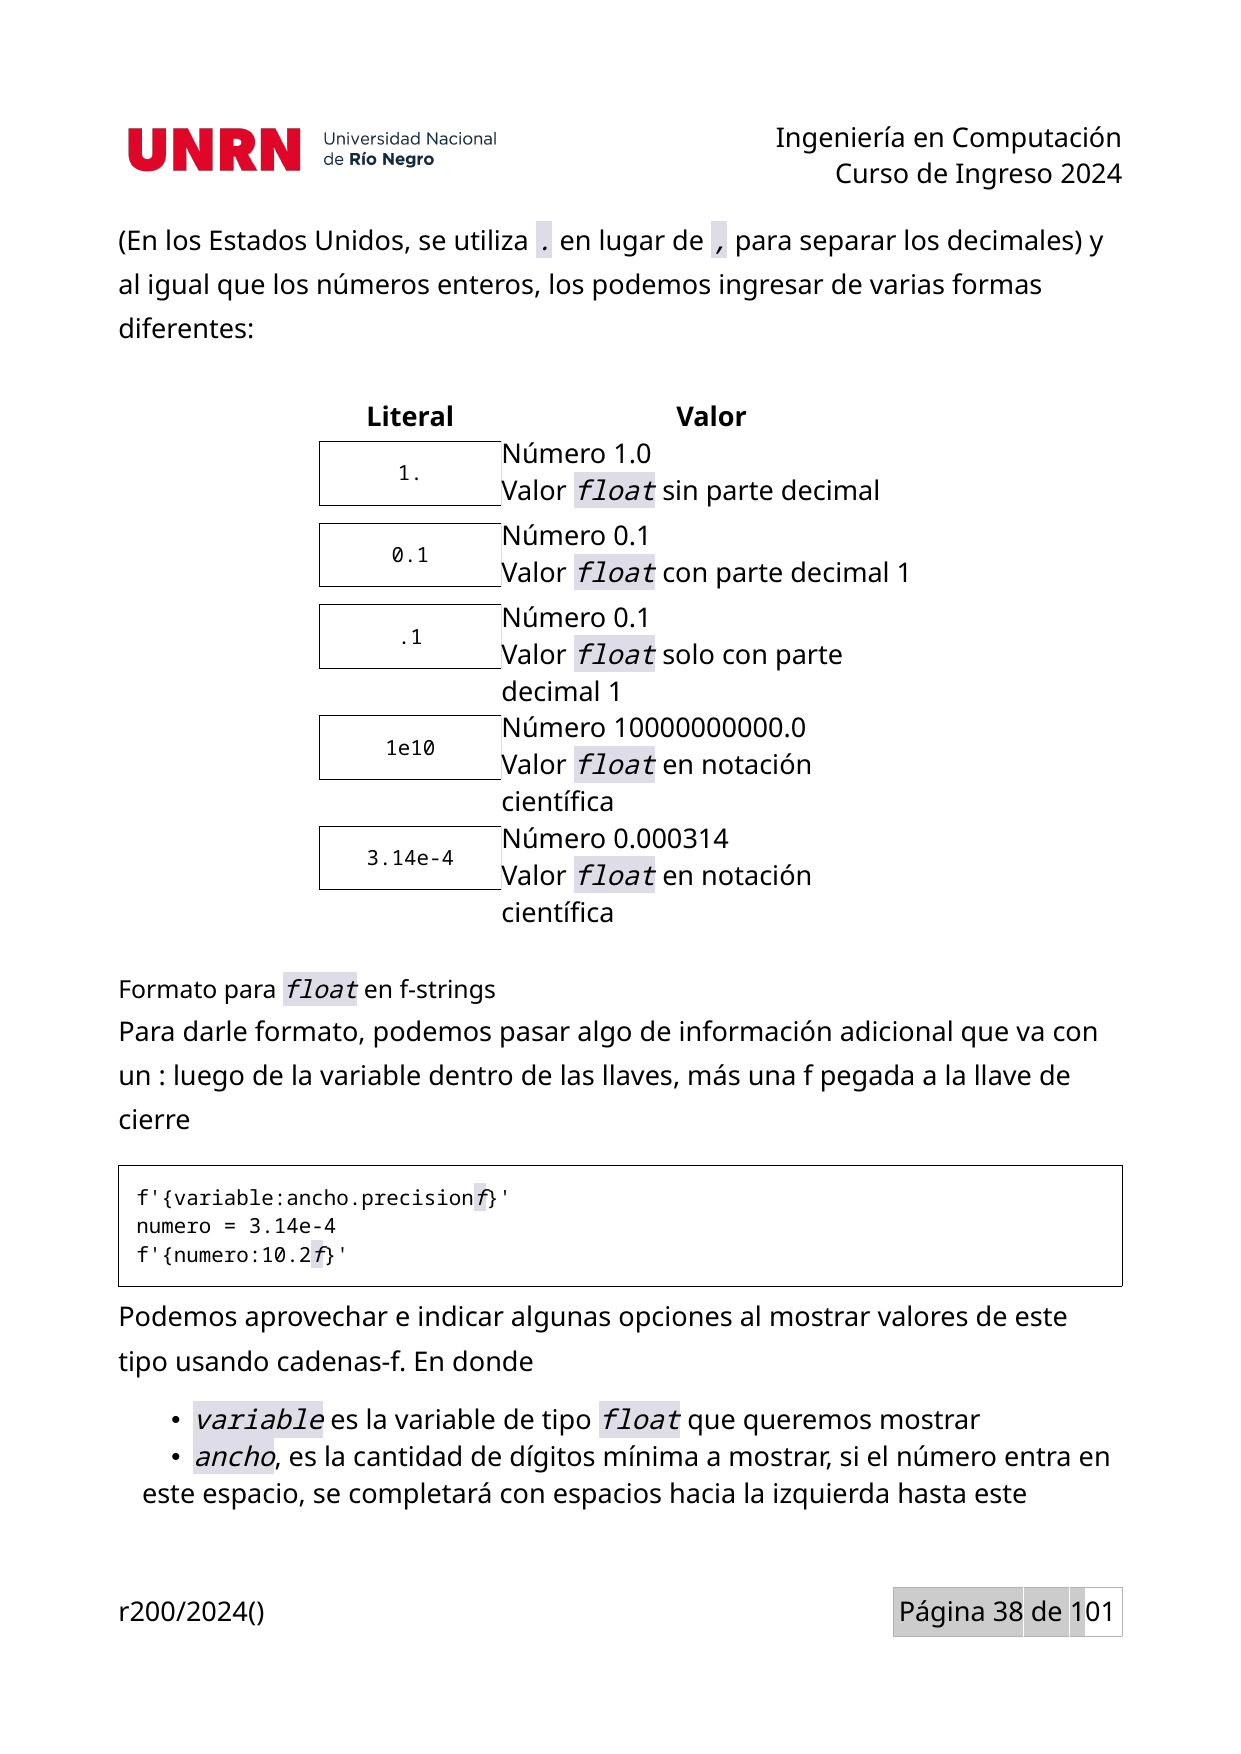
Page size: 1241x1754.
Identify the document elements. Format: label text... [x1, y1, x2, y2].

text f'{numero:10.2f}' [119, 1222, 1122, 1286]
text (En los Estados Unidos, se utiliza . en lugar de , para separar los decimales) y al igual que los números enteros, los podemos ingresar de varias formas diferentes: [118, 221, 1122, 347]
text f'{variable:ancho.precisionf}' [119, 1166, 1122, 1194]
text numero = 3.14e-4 [119, 1194, 1122, 1222]
table_cell Número 1.0 Valor float sin parte decimal [501, 435, 921, 517]
table_header Valor [501, 398, 921, 435]
list variable es la variable de tipo float que queremos mostrar [680, 1401, 1122, 1438]
subtitle Formato para float en f-strings [357, 972, 1122, 1006]
text Podemos aprovechar e indicar algunas opciones al mostrar valores de este tipo usando cadenas-f. En donde [118, 1298, 1122, 1379]
table_cell [319, 669, 501, 709]
table_cell Número 0.000314 Valor float en notación científica [501, 820, 921, 930]
table_cell [319, 435, 501, 441]
text Para darle formato, podemos pasar algo de información adicional que va con un : luego de la variable dentro de las llaves, más una f pegada a la llave de cierre [118, 1012, 1122, 1137]
table_cell [319, 517, 501, 523]
table_cell 3.14e-4 [320, 827, 501, 889]
table_cell .1 [320, 605, 501, 668]
table_cell [319, 820, 501, 826]
table_cell [319, 598, 501, 604]
subtitle Formato para float en f-strings [118, 972, 283, 1006]
table_cell [319, 506, 501, 517]
table_cell 1e10 [320, 716, 501, 779]
list ancho, es la cantidad de dígitos mínima a mostrar, si el número entra en este espacio, se completará con espacios hacia la izquierda hasta este [142, 1438, 1122, 1511]
list variable es la variable de tipo float que queremos mostrar [142, 1401, 193, 1438]
table_cell 0.1 [320, 524, 501, 586]
table_cell [319, 890, 501, 930]
table_cell Número 0.1 Valor float con parte decimal 1 [501, 517, 921, 598]
table_cell Número 0.1 Valor float solo con parte decimal 1 [501, 598, 921, 709]
picture [118, 118, 505, 180]
table_cell [319, 587, 501, 598]
table_cell [319, 709, 501, 715]
table_header Literal [319, 398, 501, 435]
table_cell Número 10000000000.0 Valor float en notación científica [501, 709, 921, 819]
table_cell [319, 780, 501, 819]
table_cell 1. [320, 442, 501, 505]
list variable es la variable de tipo float que queremos mostrar [323, 1401, 599, 1438]
